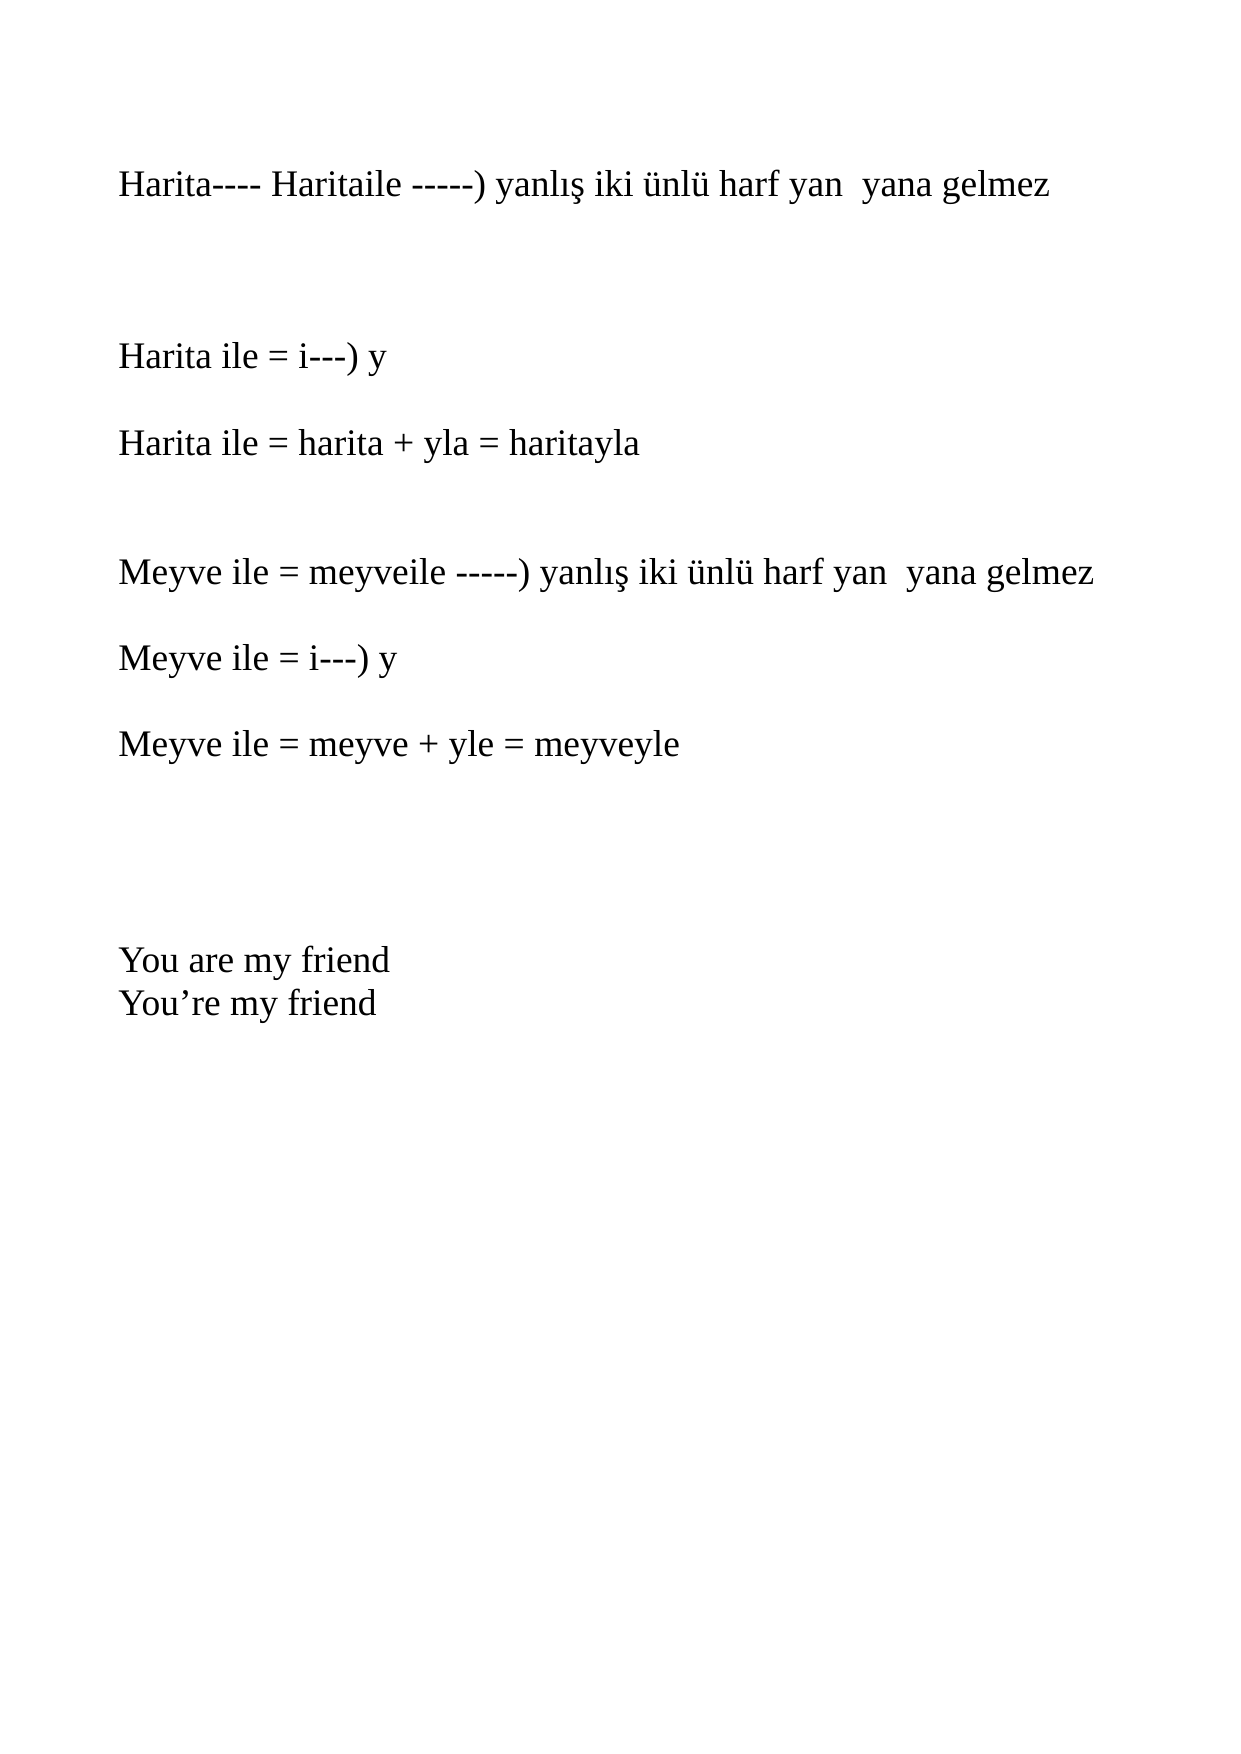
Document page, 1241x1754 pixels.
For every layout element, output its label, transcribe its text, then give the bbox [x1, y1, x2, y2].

text You are my friend [118, 937, 1122, 981]
text Meyve ile = i---) y [118, 636, 1122, 679]
text Harita ile = i---) y [118, 334, 1122, 377]
text Meyve ile = meyveile -----) yanlış iki ünlü harf yan yana gelmez [118, 549, 1122, 592]
text Harita ile = harita + yla = haritayla [118, 420, 1122, 463]
text Meyve ile = meyve + yle = meyveyle [118, 722, 1122, 765]
text You’re my friend [118, 981, 1122, 1024]
text Harita---- Haritaile -----) yanlış iki ünlü harf yan yana gelmez [118, 161, 1122, 204]
